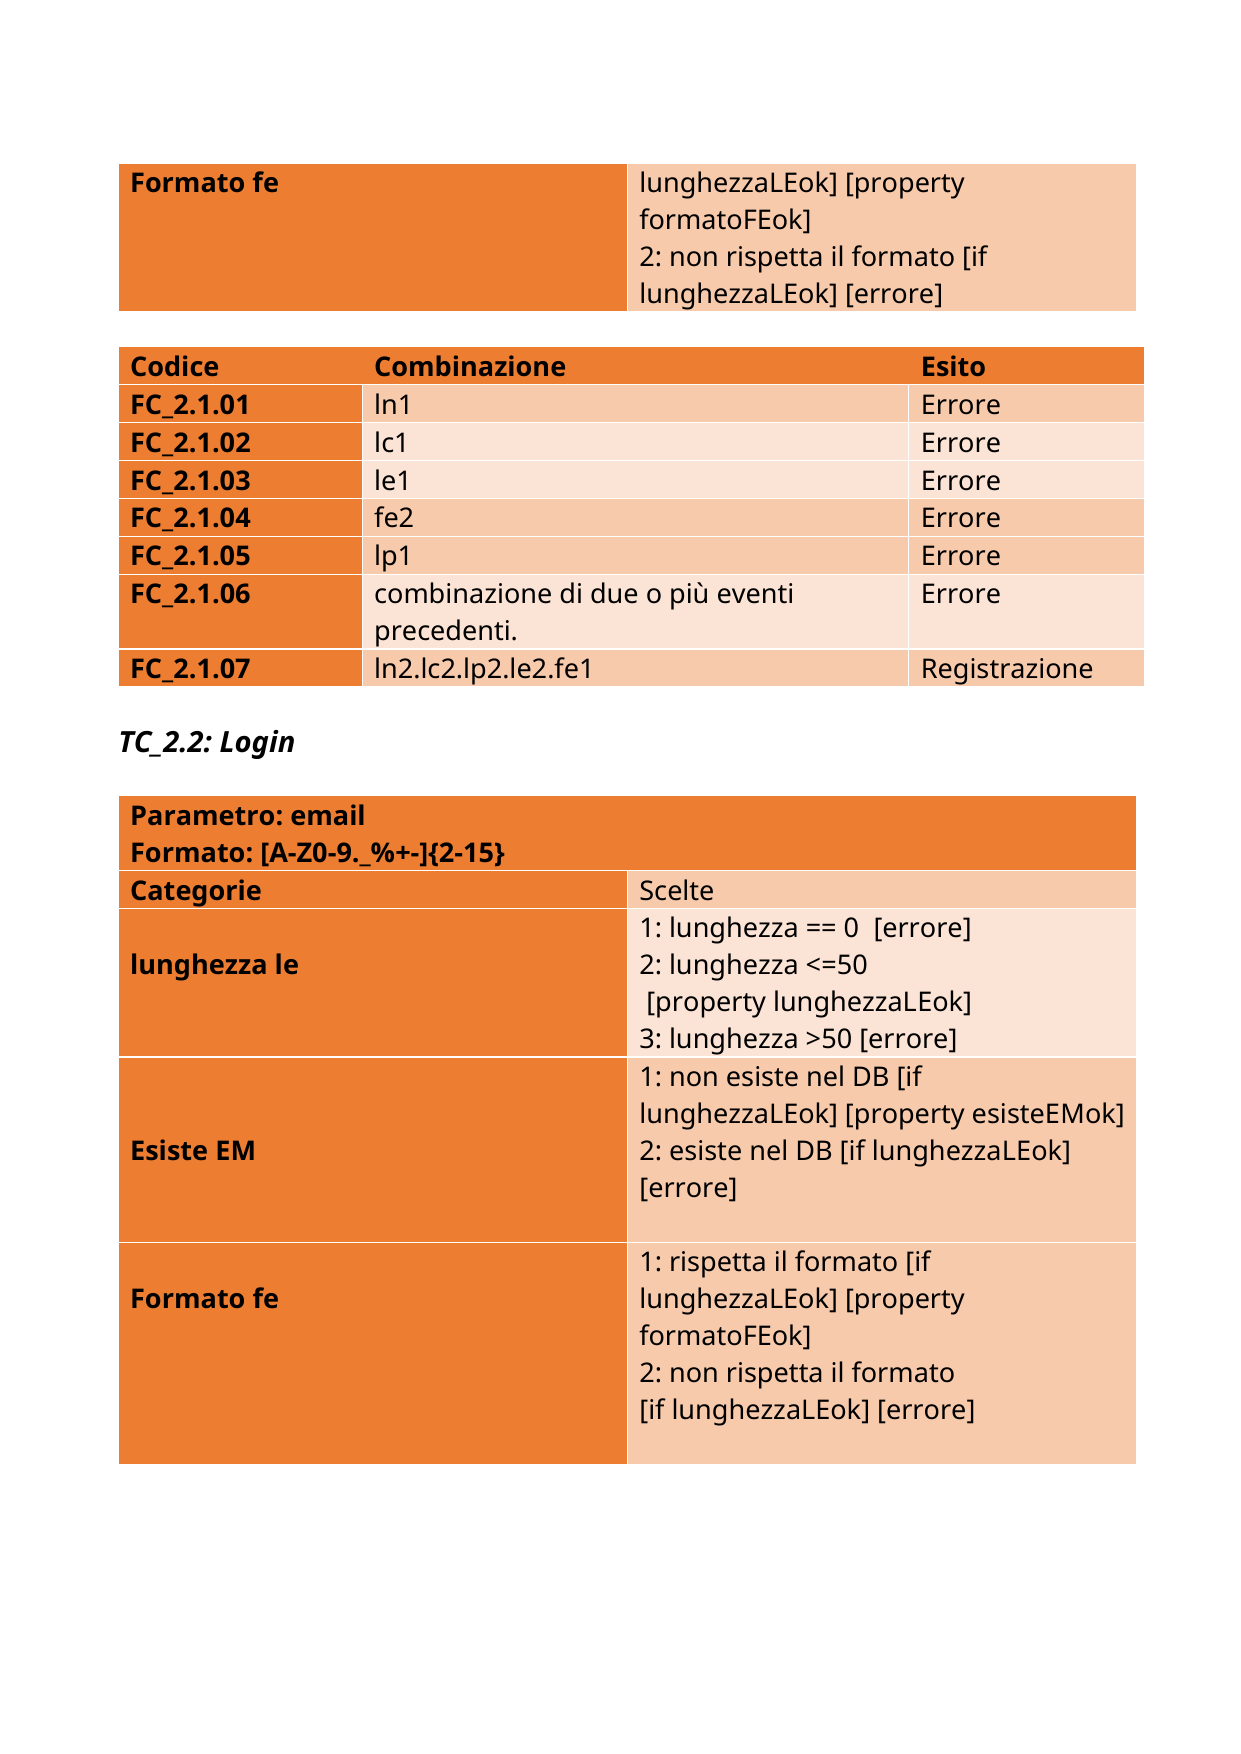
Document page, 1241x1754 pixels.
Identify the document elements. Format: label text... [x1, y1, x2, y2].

table_cell Errore [909, 537, 1144, 574]
table_cell 1: rispetta il formato [if lunghezzaLEok] [property formatoFEok] 2: non rispetta il formato [if lunghezzaLEok] [errore] [628, 1243, 1136, 1464]
table_cell FC_2.1.06 [119, 575, 362, 648]
table_cell Errore [909, 575, 1144, 648]
table_cell Errore [909, 385, 1144, 422]
table_header Combinazione [362, 347, 909, 384]
table_cell ln2.lc2.lp2.le2.fe1 [363, 650, 908, 686]
table_cell lc1 [363, 423, 908, 460]
table_cell ln1 [363, 385, 908, 422]
table_cell Formato fe [119, 164, 627, 311]
table_cell 1: lunghezza == 0 [errore] 2: lunghezza <=50 [property lunghezzaLEok] 3: lunghezza >50 [errore] [628, 909, 1136, 1056]
table_cell Errore [909, 461, 1144, 498]
table_cell FC_2.1.04 [119, 499, 362, 536]
table_cell fe2 [363, 499, 908, 536]
table_cell FC_2.1.03 [119, 461, 362, 498]
table_cell Registrazione [909, 650, 1144, 686]
table_header Esito [909, 347, 1144, 384]
table_cell FC_2.1.02 [119, 423, 362, 460]
table_cell 1: non esiste nel DB [if lunghezzaLEok] [property esisteEMok] 2: esiste nel DB [if lunghezzaLEok] [errore] [628, 1058, 1136, 1242]
table_cell combinazione di due o più eventi precedenti. [363, 575, 908, 648]
table_cell Scelte [628, 871, 1136, 908]
table_cell lunghezza le [119, 909, 627, 1056]
table_cell Categorie [119, 871, 627, 908]
table_cell FC_2.1.01 [119, 385, 362, 422]
table_header Parametro: email Formato: [A-Z0-9._%+-]{2-15} [119, 796, 627, 870]
table_cell Errore [909, 423, 1144, 460]
table_header Codice [119, 347, 362, 384]
table_header [627, 796, 1136, 870]
table_cell Esiste EM [119, 1058, 627, 1242]
table_cell lp1 [363, 537, 908, 574]
table_cell Errore [909, 499, 1144, 536]
table_cell le1 [363, 461, 908, 498]
table_cell Formato fe [119, 1243, 627, 1464]
table_cell lunghezzaLEok] [property formatoFEok] 2: non rispetta il formato [if lunghezzaLEok] [errore] [628, 164, 1136, 311]
text TC_2.2: Login [118, 721, 1122, 761]
table_cell FC_2.1.07 [119, 650, 362, 686]
table_cell FC_2.1.05 [119, 537, 362, 574]
